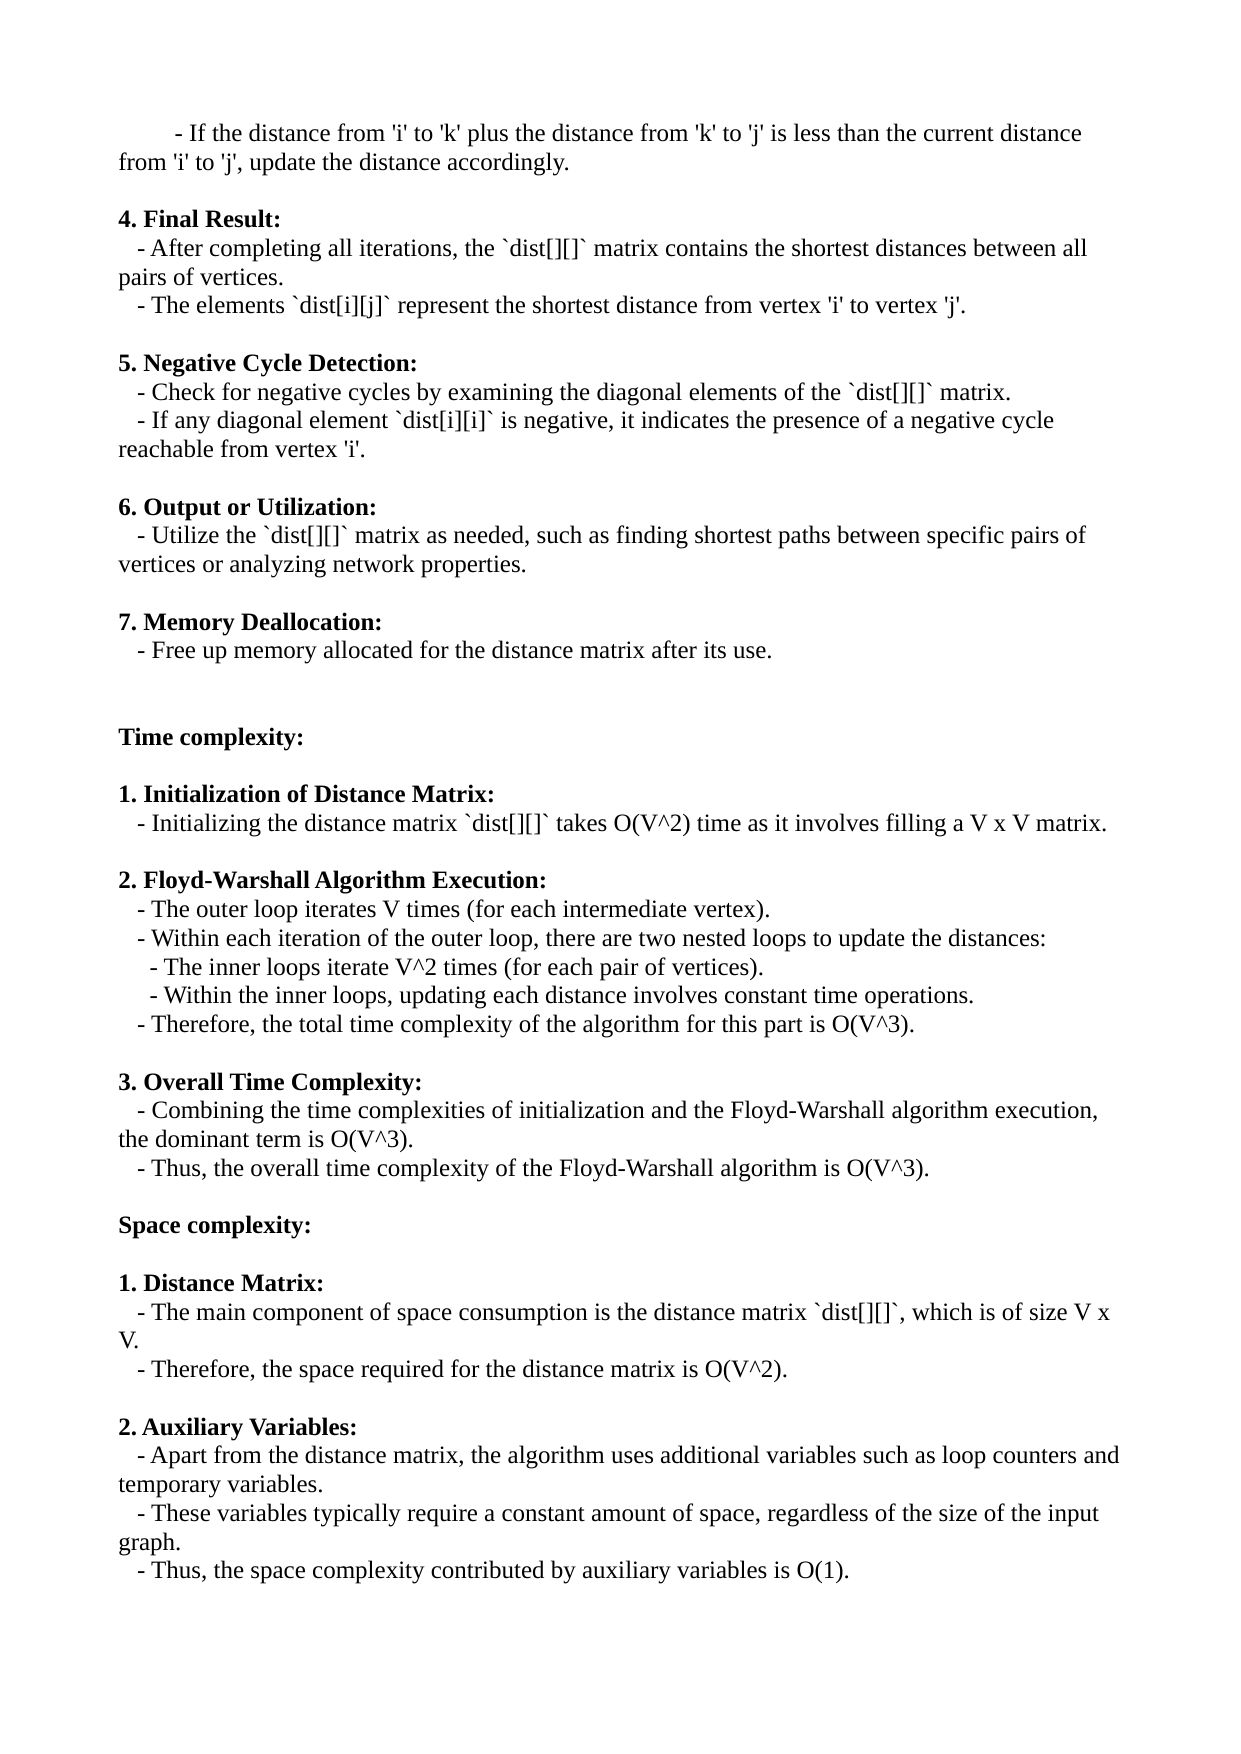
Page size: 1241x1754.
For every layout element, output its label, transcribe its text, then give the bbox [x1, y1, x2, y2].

text - Initializing the distance matrix `dist[][]` takes O(V^2) time as it involves filling a V x V matrix. [118, 808, 1122, 837]
text - Thus, the space complexity contributed by auxiliary variables is O(1). [118, 1556, 1122, 1584]
text - Therefore, the total time complexity of the algorithm for this part is O(V^3). [118, 1009, 1122, 1038]
text - After completing all iterations, the `dist[][]` matrix contains the shortest distances between all pairs of vertices. [118, 233, 1122, 291]
text - The outer loop iterates V times (for each intermediate vertex). [118, 894, 1122, 923]
text - Thus, the overall time complexity of the Floyd-Warshall algorithm is O(V^3). [118, 1153, 1122, 1182]
text - The elements `dist[i][j]` represent the shortest distance from vertex 'i' to vertex 'j'. [118, 291, 1122, 319]
text 7. Memory Deallocation: [118, 607, 1122, 636]
text - Free up memory allocated for the distance matrix after its use. [118, 636, 1122, 664]
text - These variables typically require a constant amount of space, regardless of the size of the input graph. [118, 1498, 1122, 1556]
text - Therefore, the space required for the distance matrix is O(V^2). [118, 1354, 1122, 1383]
text 1. Distance Matrix: [118, 1268, 1122, 1297]
text 4. Final Result: [118, 204, 1122, 233]
text 1. Initialization of Distance Matrix: [118, 779, 1122, 808]
text 3. Overall Time Complexity: [118, 1067, 1122, 1096]
text - Within each iteration of the outer loop, there are two nested loops to update the distances: [118, 923, 1122, 952]
text 2. Floyd-Warshall Algorithm Execution: [118, 866, 1122, 894]
text 5. Negative Cycle Detection: [118, 348, 1122, 377]
text - Utilize the `dist[][]` matrix as needed, such as finding shortest paths between specific pairs of vertices or analyzing network properties. [118, 521, 1122, 578]
text - If the distance from 'i' to 'k' plus the distance from 'k' to 'j' is less than the current distance from 'i' to 'j', update the distance accordingly. [118, 118, 1122, 176]
text - Within the inner loops, updating each distance involves constant time operations. [118, 981, 1122, 1009]
text 2. Auxiliary Variables: [118, 1412, 1122, 1441]
text - Combining the time complexities of initialization and the Floyd-Warshall algorithm execution, the dominant term is O(V^3). [118, 1096, 1122, 1153]
text 6. Output or Utilization: [118, 492, 1122, 521]
text - Check for negative cycles by examining the diagonal elements of the `dist[][]` matrix. [118, 377, 1122, 406]
text - The inner loops iterate V^2 times (for each pair of vertices). [118, 952, 1122, 981]
text - The main component of space consumption is the distance matrix `dist[][]`, which is of size V x V. [118, 1297, 1122, 1354]
text - Apart from the distance matrix, the algorithm uses additional variables such as loop counters and temporary variables. [118, 1441, 1122, 1498]
text Time complexity: [118, 722, 1122, 751]
text - If any diagonal element `dist[i][i]` is negative, it indicates the presence of a negative cycle reachable from vertex 'i'. [118, 406, 1122, 463]
text Space complexity: [118, 1211, 1122, 1239]
